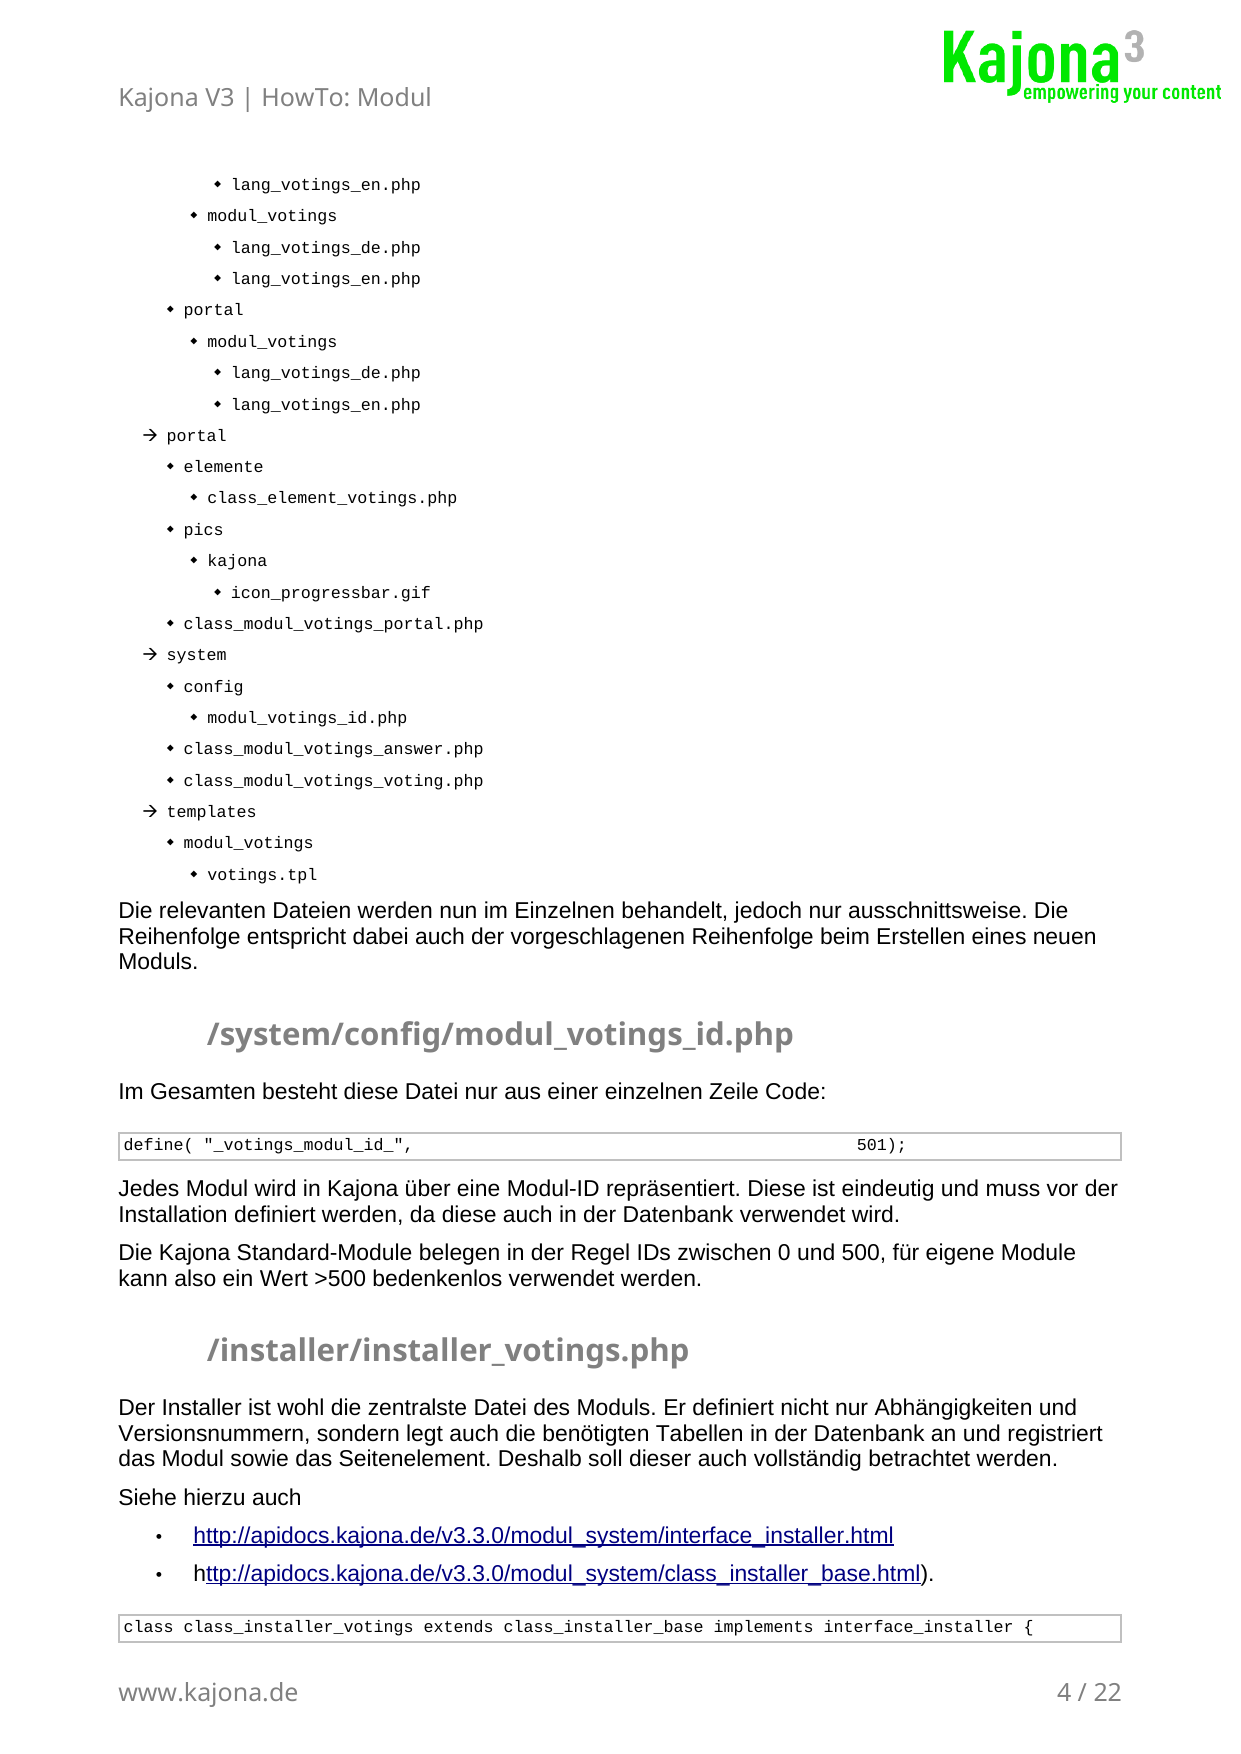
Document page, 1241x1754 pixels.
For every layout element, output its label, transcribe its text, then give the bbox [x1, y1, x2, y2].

list modul_votings [189, 208, 1122, 227]
text Siehe hierzu auch [118, 1484, 1122, 1510]
list icon_progressbar.gif [213, 584, 1122, 603]
list pics [165, 521, 1122, 540]
list config [165, 678, 1122, 697]
list class_element_votings.php [189, 490, 1122, 509]
list lang_votings_en.php [213, 271, 1122, 289]
list lang_votings_en.php [213, 396, 1122, 415]
text define( "_votings_modul_id_", 501); [120, 1134, 1120, 1159]
list class_modul_votings_portal.php [165, 616, 1122, 634]
text Die relevanten Dateien werden nun im Einzelnen behandelt, jedoch nur ausschnittsweise. Die Reihenfolge entspricht dabei auch der vorgeschlagenen Reihenfolge beim Erstellen eines neuen Moduls. [118, 898, 1122, 974]
list portal [165, 302, 1122, 321]
subtitle /installer/installer_votings.php [118, 1328, 1122, 1371]
text class class_installer_votings extends class_installer_base implements interface_installer { [120, 1616, 1120, 1641]
list http://apidocs.kajona.de/v3.3.0/modul_system/class_installer_base.html). [156, 1561, 1122, 1586]
list modul_votings [189, 333, 1122, 352]
text Der Installer ist wohl die zentralste Datei des Moduls. Er definiert nicht nur Abhängigkeiten und Versionsnummern, sondern legt auch die benötigten Tabellen in der Datenbank an und registriert das Modul sowie das Seitenelement. Deshalb soll dieser auch vollständig betrachtet werden. [118, 1395, 1122, 1472]
list lang_votings_en.php [213, 177, 1122, 195]
picture [944, 30, 1221, 103]
text Im Gesamten besteht diese Datei nur aus einer einzelnen Zeile Code: [118, 1079, 1122, 1104]
list system [142, 647, 1122, 666]
list modul_votings [165, 835, 1122, 854]
subtitle /system/config/modul_votings_id.php [118, 1012, 1122, 1054]
list class_modul_votings_answer.php [165, 741, 1122, 760]
list elemente [165, 459, 1122, 478]
list kajona [189, 553, 1122, 572]
list lang_votings_de.php [213, 239, 1122, 258]
text Jedes Modul wird in Kajona über eine Modul-ID repräsentiert. Diese ist eindeutig und muss vor der Installation definiert werden, da diese auch in der Datenbank verwendet wird. [118, 1176, 1122, 1227]
list portal [142, 427, 1122, 446]
list class_modul_votings_voting.php [165, 772, 1122, 791]
list modul_votings_id.php [189, 709, 1122, 728]
text Die Kajona Standard-Module belegen in der Regel IDs zwischen 0 und 500, für eigene Module kann also ein Wert >500 bedenkenlos verwendet werden. [118, 1239, 1122, 1291]
list lang_votings_de.php [213, 365, 1122, 383]
list templates [142, 804, 1122, 822]
list http://apidocs.kajona.de/v3.3.0/modul_system/interface_installer.html [156, 1522, 1122, 1548]
list votings.tpl [189, 866, 1122, 885]
